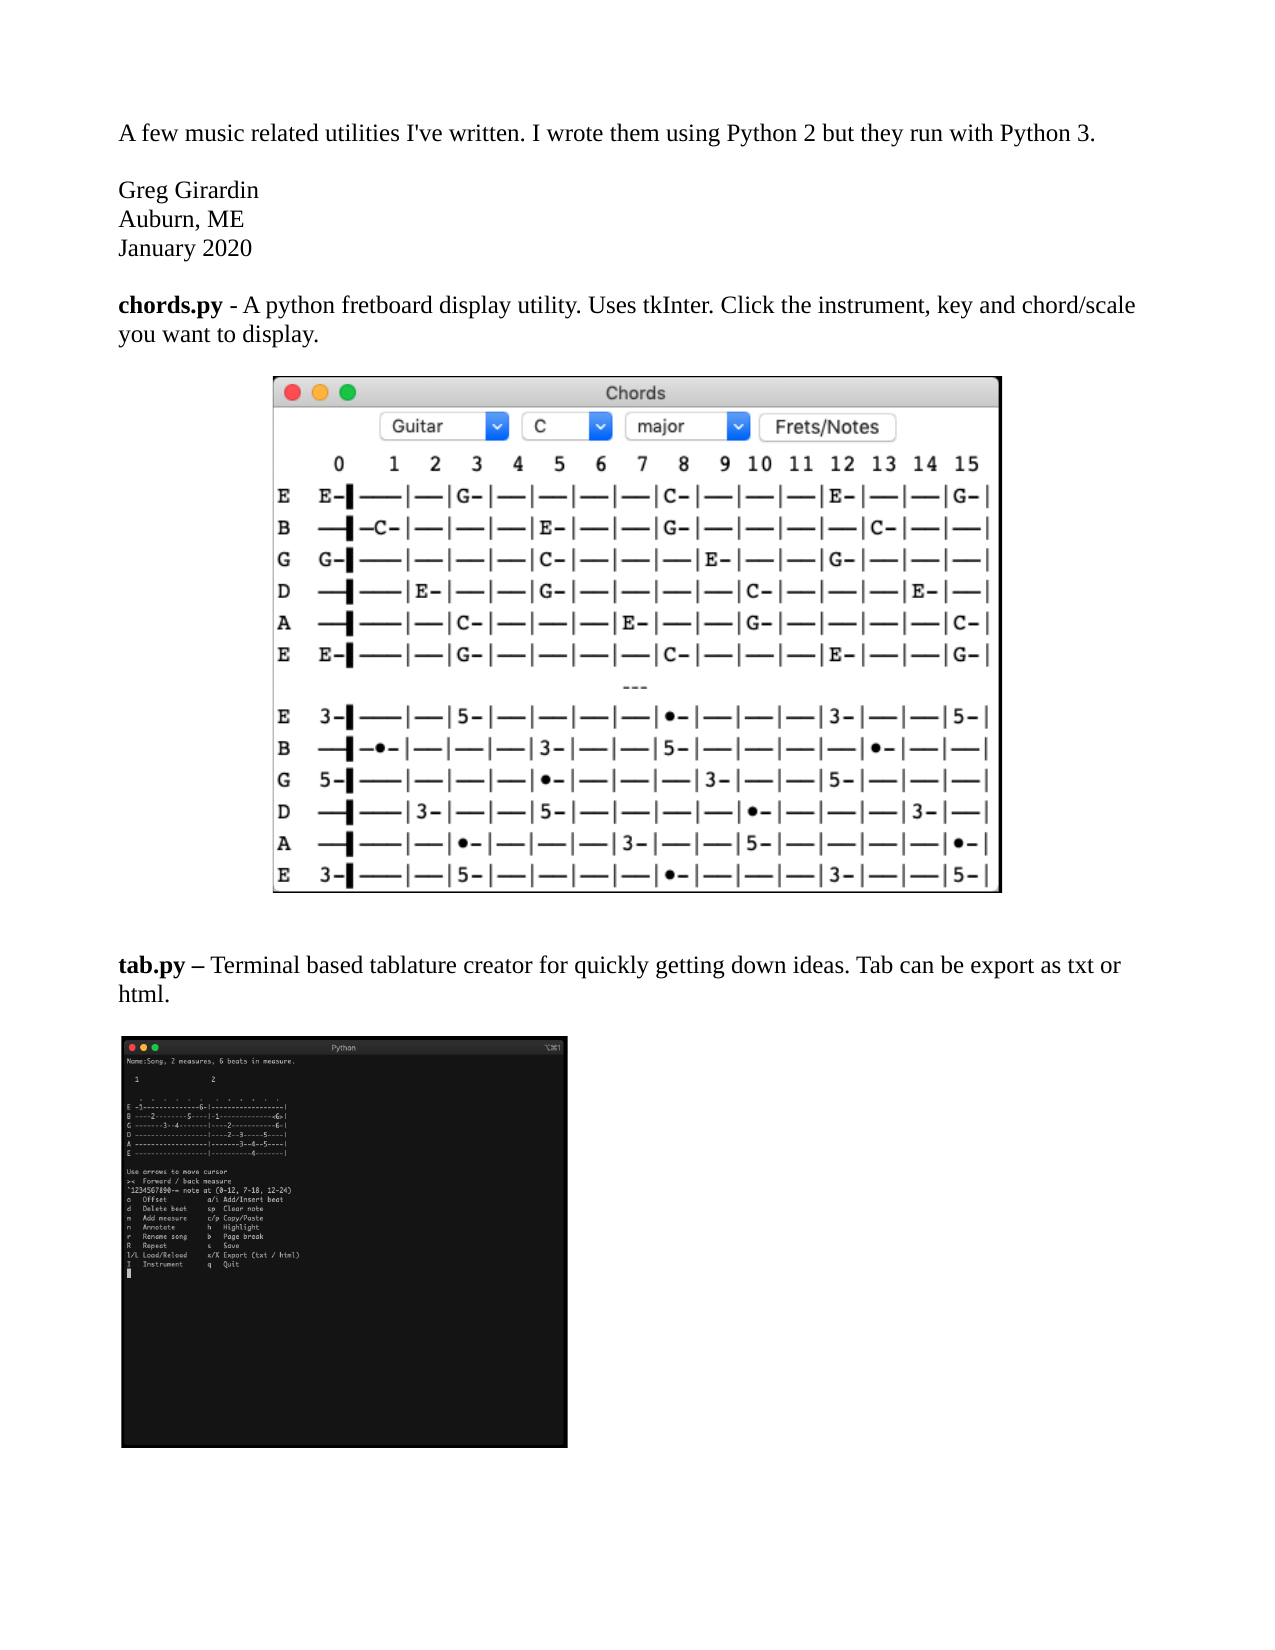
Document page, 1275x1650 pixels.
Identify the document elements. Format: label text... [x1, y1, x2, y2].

picture [272, 376, 1003, 893]
text Greg Girardin [118, 176, 1157, 204]
text A few music related utilities I've written. I wrote them using Python 2 but they run with Python 3. [118, 118, 1157, 147]
text tab.py – Terminal based tablature creator for quickly getting down ideas. Tab can be export as txt or html. [118, 950, 1157, 1008]
picture [121, 1036, 568, 1448]
text Auburn, ME [118, 204, 1157, 233]
text January 2020 [118, 233, 1157, 262]
text chords.py - A python fretboard display utility. Uses tkInter. Click the instrument, key and chord/scale you want to display. [118, 291, 1157, 348]
